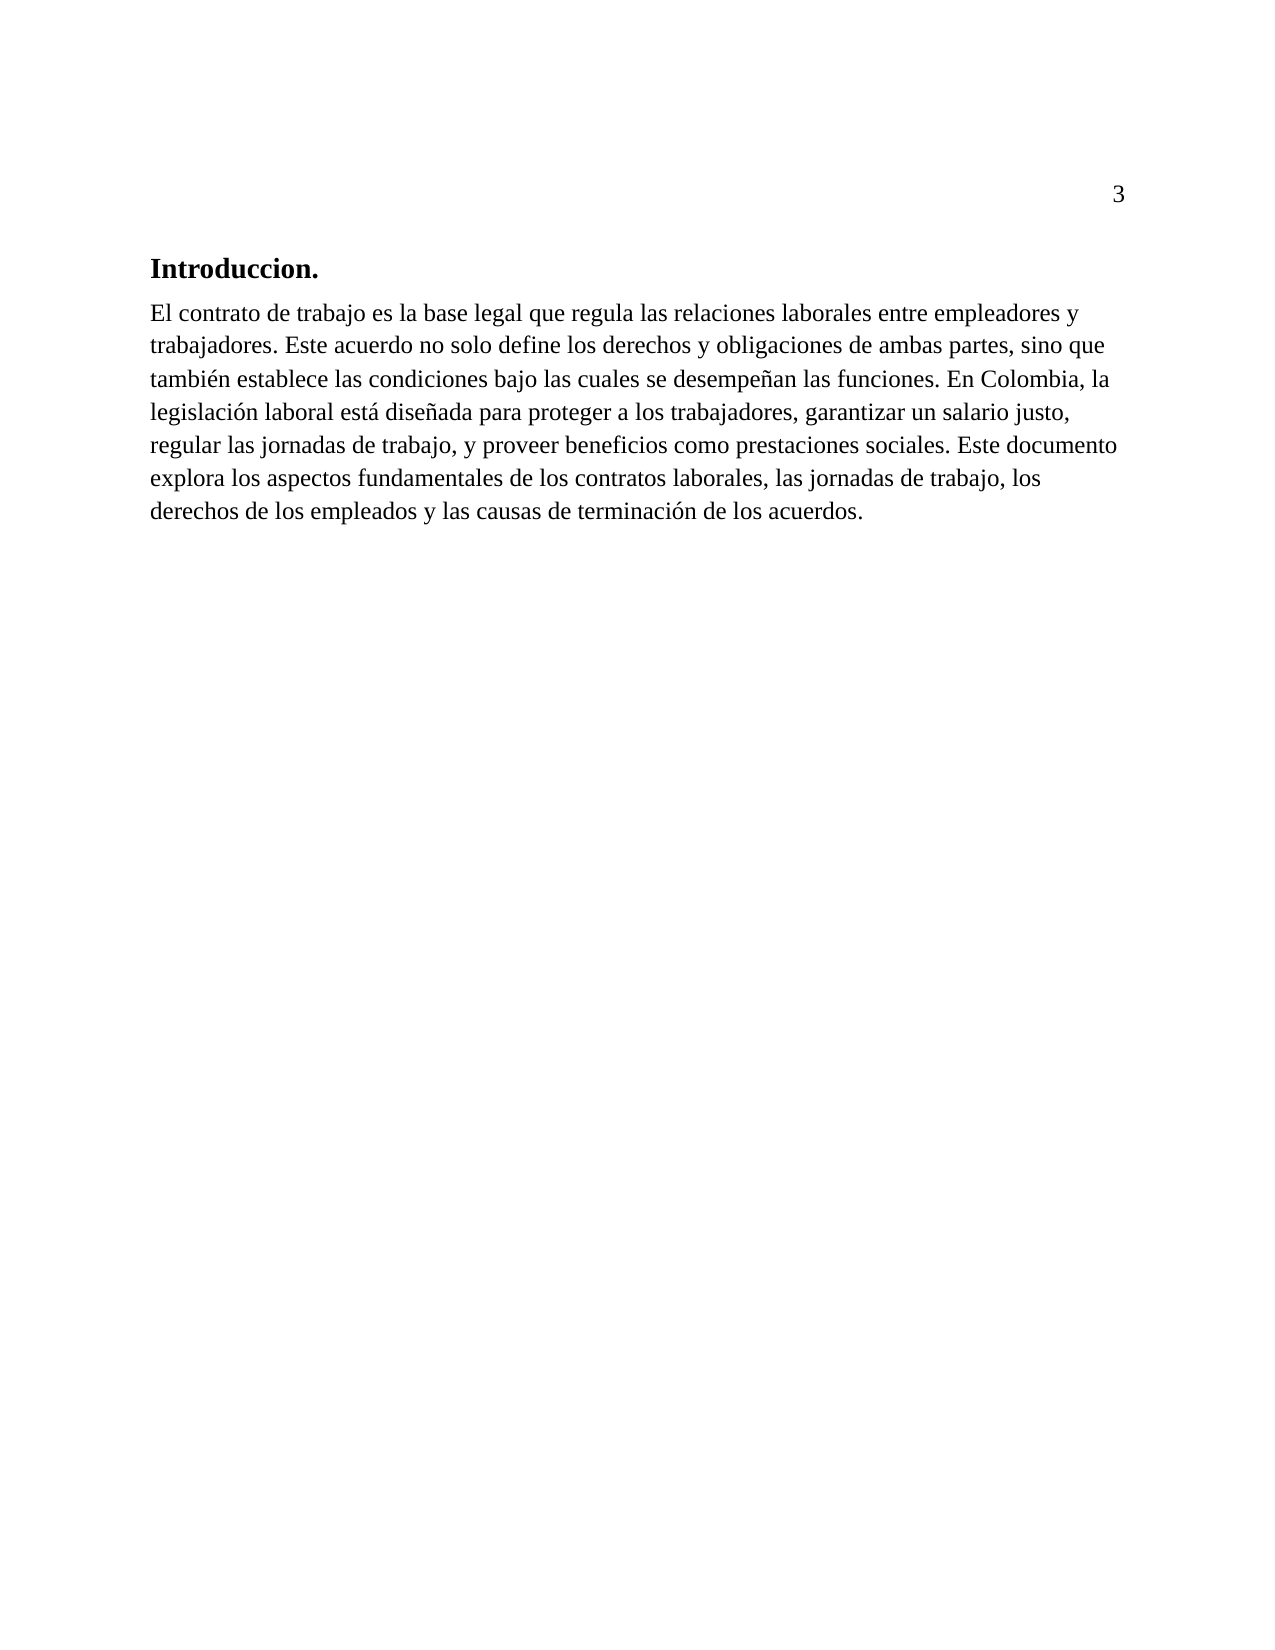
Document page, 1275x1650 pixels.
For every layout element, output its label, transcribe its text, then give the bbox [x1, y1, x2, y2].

text El contrato de trabajo es la base legal que regula las relaciones laborales entre empleadores y trabajadores. Este acuerdo no solo define los derechos y obligaciones de ambas partes, sino que también establece las condiciones bajo las cuales se desempeñan las funciones. En Colombia, la legislación laboral está diseñada para proteger a los trabajadores, garantizar un salario justo, regular las jornadas de trabajo, y proveer beneficios como prestaciones sociales. Este documento explora los aspectos fundamentales de los contratos laborales, las jornadas de trabajo, los derechos de los empleados y las causas de terminación de los acuerdos. [150, 298, 1125, 524]
subtitle Introduccion. [150, 252, 1125, 285]
